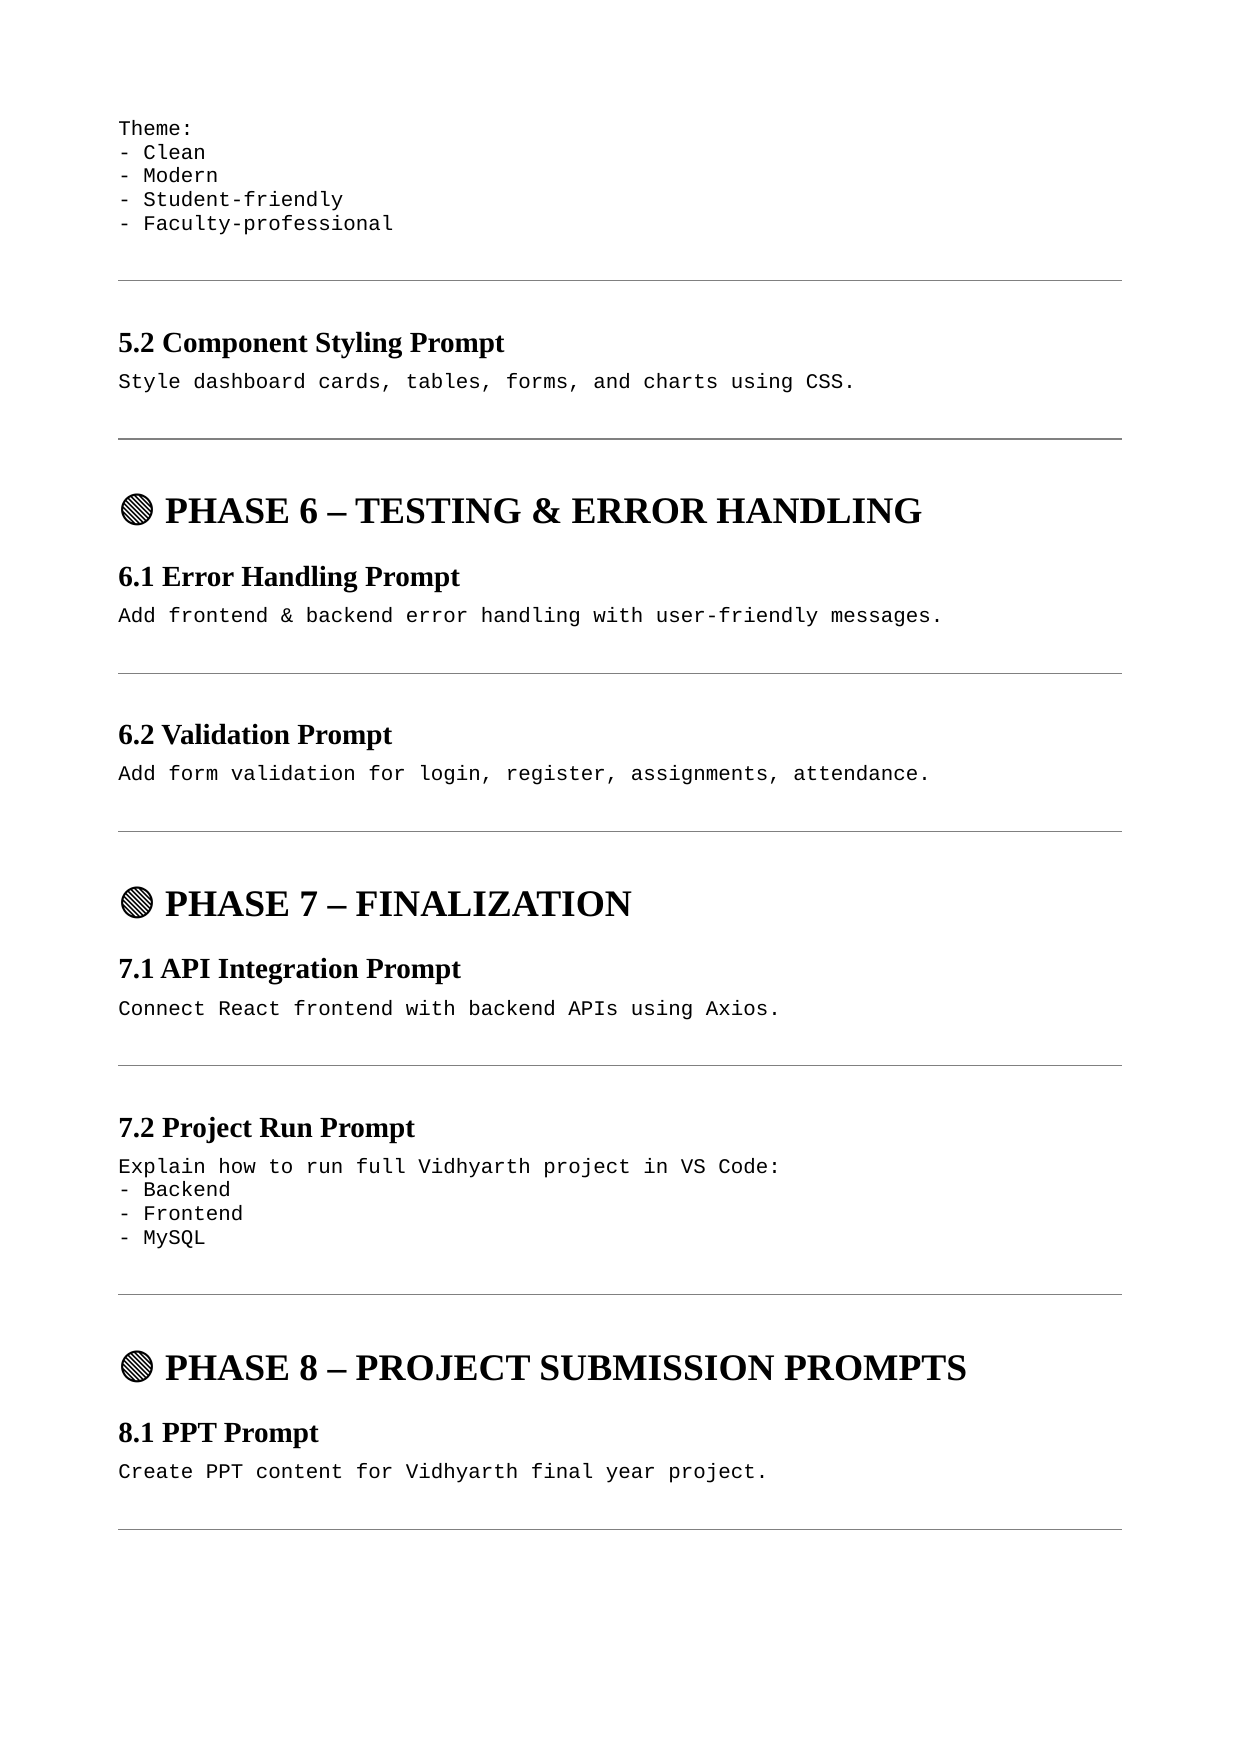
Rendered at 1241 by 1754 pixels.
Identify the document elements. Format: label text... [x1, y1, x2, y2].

text - Frontend [118, 1203, 1122, 1227]
text - Faculty-professional [118, 213, 1122, 236]
subtitle 🟢 PHASE 6 – TESTING & ERROR HANDLING [118, 489, 1122, 532]
text - Clean [118, 142, 1122, 165]
text - Student-friendly [118, 189, 1122, 213]
subtitle 6.1 Error Handling Prompt [118, 559, 1122, 593]
text Theme: [118, 118, 1122, 142]
subtitle 🟢 PHASE 8 – PROJECT SUBMISSION PROMPTS [118, 1345, 1122, 1388]
text Connect React frontend with backend APIs using Axios. [118, 998, 1122, 1021]
subtitle 5.2 Component Styling Prompt [118, 325, 1122, 358]
text Style dashboard cards, tables, forms, and charts using CSS. [118, 371, 1122, 394]
text - Modern [118, 165, 1122, 189]
text Add form validation for login, register, assignments, attendance. [118, 763, 1122, 787]
subtitle 7.1 API Integration Prompt [118, 952, 1122, 985]
text Add frontend & backend error handling with user-friendly messages. [118, 605, 1122, 629]
text Explain how to run full Vidhyarth project in VS Code: [118, 1156, 1122, 1179]
subtitle 8.1 PPT Prompt [118, 1415, 1122, 1449]
text Create PPT content for Vidhyarth final year project. [118, 1461, 1122, 1485]
subtitle 6.2 Validation Prompt [118, 717, 1122, 751]
text - Backend [118, 1179, 1122, 1203]
subtitle 7.2 Project Run Prompt [118, 1110, 1122, 1143]
text - MySQL [118, 1227, 1122, 1250]
subtitle 🟢 PHASE 7 – FINALIZATION [118, 881, 1122, 924]
